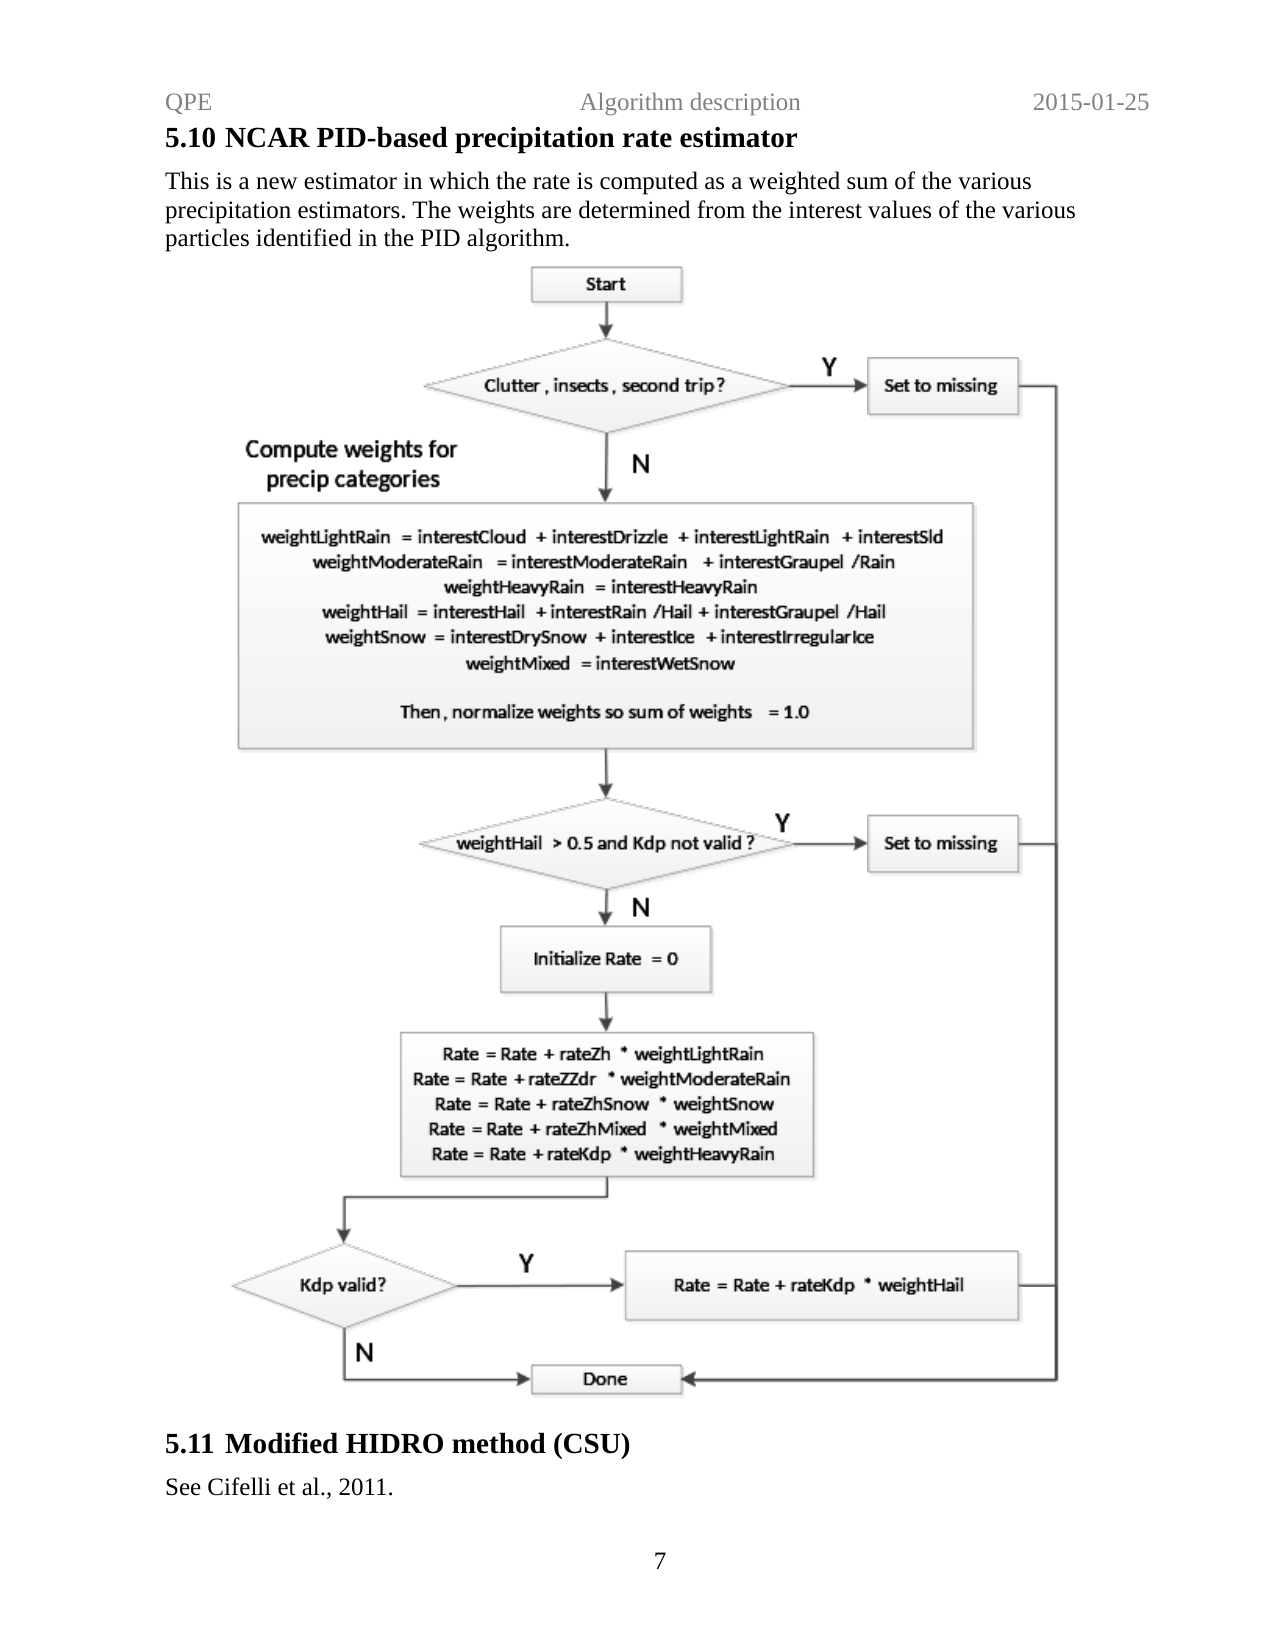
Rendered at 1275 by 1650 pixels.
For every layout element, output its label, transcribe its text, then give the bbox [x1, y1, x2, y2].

subtitle NCAR PID-based precipitation rate estimator [165, 120, 1155, 153]
text This is a new estimator in which the rate is computed as a weighted sum of the various precipitation estimators. The weights are determined from the interest values of the various particles identified in the PID algorithm. [165, 166, 1155, 252]
subtitle Modified HIDRO method (CSU) [165, 1426, 1155, 1459]
text See Cifelli et al., 2011. [165, 1472, 1155, 1501]
